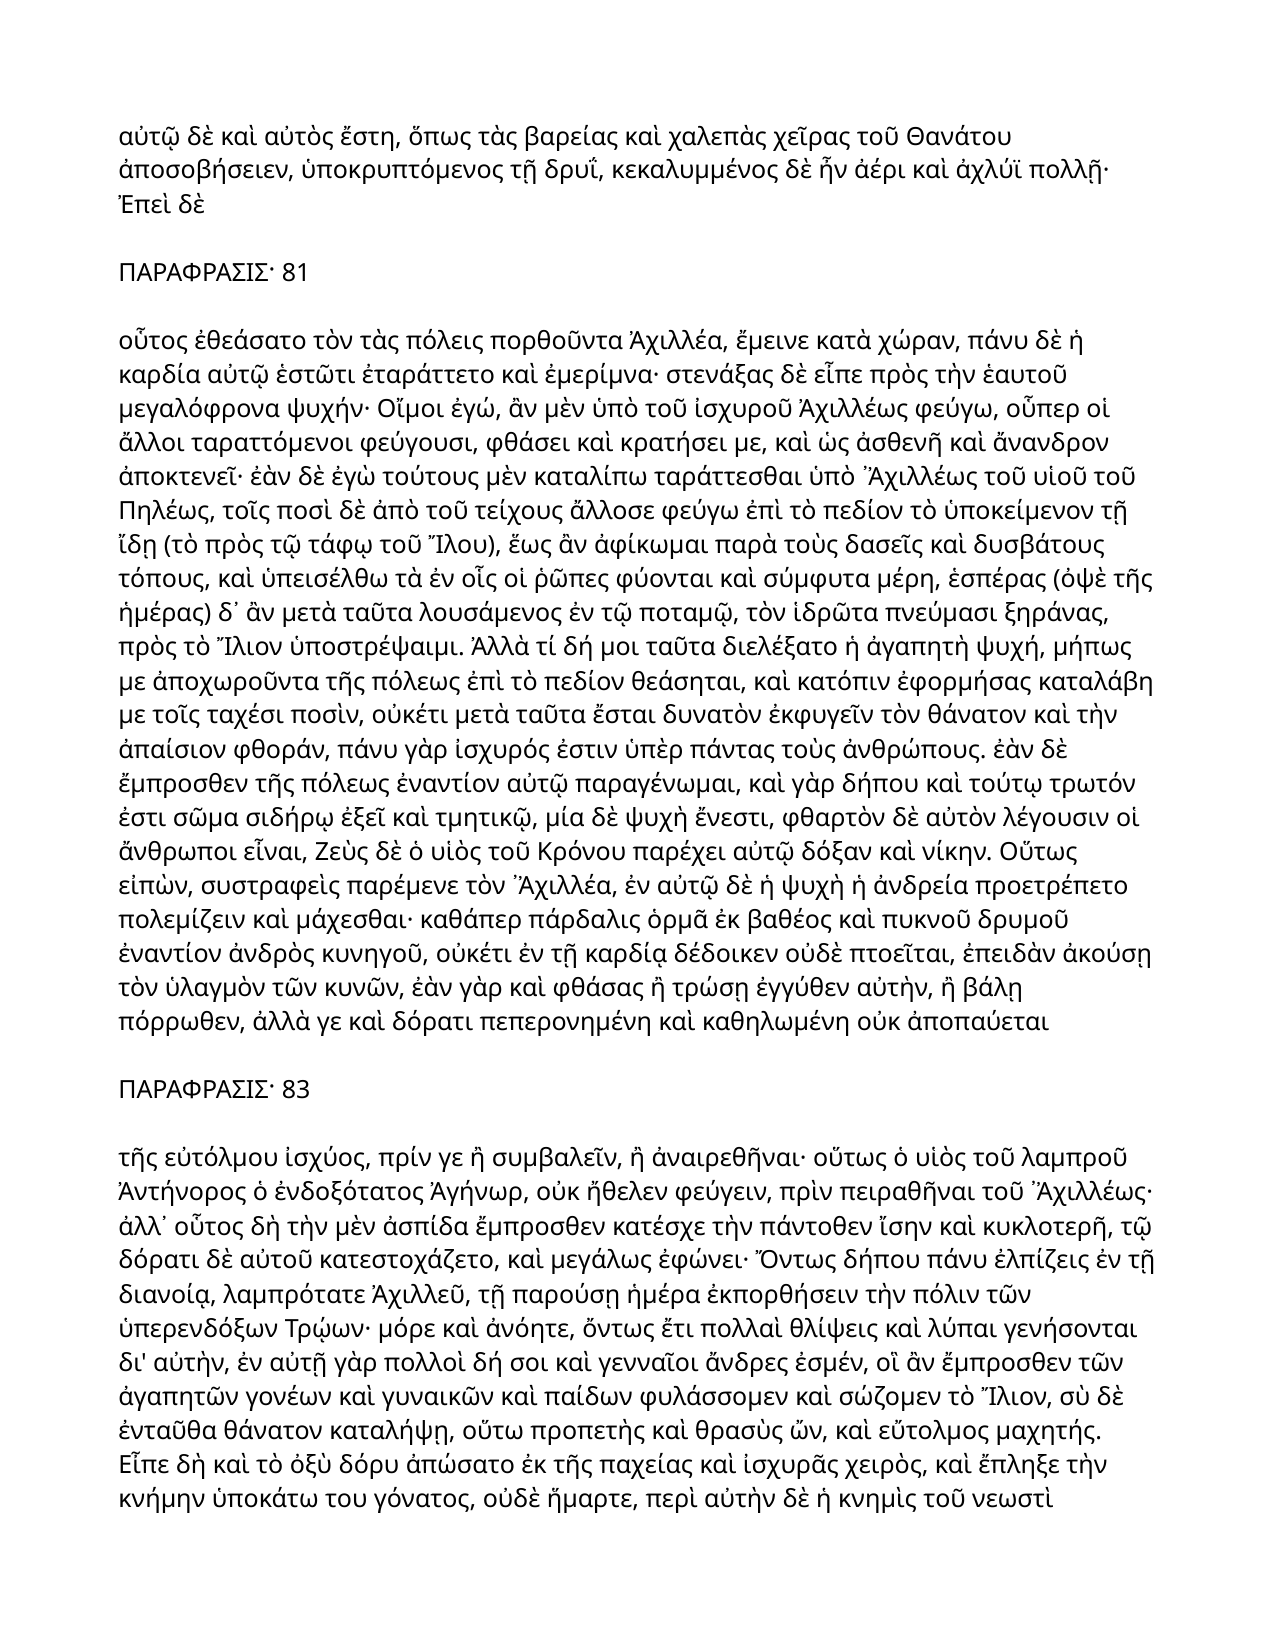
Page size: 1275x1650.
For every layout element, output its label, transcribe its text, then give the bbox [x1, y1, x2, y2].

text οὗτος ἐθεάσατο τὸν τὰς πόλεις πορθοῦντα Ἀχιλλέα, ἔμεινε κατὰ χώραν, πάνυ δὲ ἡ καρδία αὐτῷ ἑστῶτι ἐταράττετο καὶ ἐμερίμνα· στενάξας δὲ εἶπε πρὸς τὴν ἑαυτοῦ μεγαλόφρονα ψυχήν· Οἴμοι ἐγώ, ἂν μὲν ὑπὸ τοῦ ἰσχυροῦ Ἀχιλλέως φεύγω, οὗπερ οἱ ἄλλοι ταραττόμενοι φεύγουσι, φθάσει καὶ κρατήσει με, καὶ ὡς ἀσθενῆ καὶ ἄνανδρον ἀποκτενεῖ· ἐὰν δὲ ἐγὼ τούτους μὲν καταλίπω ταράττεσθαι ὑπὸ ᾿Ἀχιλλέως τοῦ υἱοῦ τοῦ Πηλέως, τοῖς ποσὶ δὲ ἀπὸ τοῦ τείχους ἄλλοσε φεύγω ἐπὶ τὸ πεδίον τὸ ὑποκείμενον τῇ ἴδῃ (τὸ πρὸς τῷ τάφῳ τοῦ Ἴλου), ἕως ἂν ἀφίκωμαι παρὰ τοὺς δασεῖς καὶ δυσβάτους τόπους, καὶ ὑπεισέλθω τὰ ἐν οἷς οἱ ῥῶπες φύονται καὶ σύμφυτα μέρη, ἑσπέρας (ὀψὲ τῆς ἡμέρας) δ᾽ ἂν μετὰ ταῦτα λουσάμενος ἐν τῷ ποταμῷ, τὸν ἱδρῶτα πνεύμασι ξηράνας, πρὸς τὸ Ἴλιον ὑποστρέψαιμι. Ἀλλὰ τί δή μοι ταῦτα διελέξατο ἡ ἀγαπητὴ ψυχή, μήπως με ἀποχωροῦντα τῆς πόλεως ἐπὶ τὸ πεδίον θεάσηται, καὶ κατόπιν ἐφορμήσας καταλάβη με τοῖς ταχέσι ποσὶν, οὐκέτι μετὰ ταῦτα ἔσται δυνατὸν ἐκφυγεῖν τὸν θάνατον καὶ τὴν ἀπαίσιον φθοράν, πάνυ γὰρ ἰσχυρός ἐστιν ὑπὲρ πάντας τοὺς ἀνθρώπους. ἐὰν δὲ ἔμπροσθεν τῆς πόλεως ἐναντίον αὐτῷ παραγένωμαι, καὶ γὰρ δήπου καὶ τούτῳ τρωτόν ἐστι σῶμα σιδήρῳ ἐξεῖ καὶ τμητικῷ, μία δὲ ψυχὴ ἔνεστι, φθαρτὸν δὲ αὐτὸν λέγουσιν οἱ ἄνθρωποι εἶναι, Ζεὺς δὲ ὁ υἱὸς τοῦ Κρόνου παρέχει αὐτῷ δόξαν καὶ νίκην. Οὕτως εἰπὼν, συστραφεὶς παρέμενε τὸν ᾿Ἀχιλλέα, ἐν αὐτῷ δὲ ἡ ψυχὴ ἡ ἀνδρεία προετρέπετο πολεμίζειν καὶ μάχεσθαι· καθάπερ πάρδαλις ὁρμᾶ ἐκ βαθέος καὶ πυκνοῦ δρυμοῦ ἐναντίον ἀνδρὸς κυνηγοῦ, οὐκέτι ἐν τῇ καρδίᾳ δέδοικεν οὐδὲ πτοεῖται, ἐπειδὰν ἀκούσῃ τὸν ὑλαγμὸν τῶν κυνῶν, ἐὰν γὰρ καὶ φθάσας ἢ τρώσῃ ἐγγύθεν αὐτὴν, ἢ βάλῃ πόρρωθεν, ἀλλὰ γε καὶ δόρατι πεπερονημένη καὶ καθηλωμένη οὐκ ἀποπαύεται [118, 322, 1157, 1038]
text ΠΑΡΑΦΡΑΣΙΣ· 81 [118, 254, 1157, 288]
text αὐτῷ δὲ καὶ αὐτὸς ἔστη, ὅπως τὰς βαρείας καὶ χαλεπὰς χεῖρας τοῦ Θανάτου ἀποσοβήσειεν, ὑποκρυπτόμενος τῇ δρυΐ, κεκαλυμμένος δὲ ἦν ἀέρι καὶ ἀχλύϊ πολλῇ· Ἐπεὶ δὲ [118, 118, 1157, 220]
text τῆς εὐτόλμου ἰσχύος, πρίν γε ἢ συμβαλεῖν, ἢ ἀναιρεθῆναι· οὕτως ὁ υἱὸς τοῦ λαμπροῦ Ἀντήνορος ὁ ἐνδοξότατος Ἀγήνωρ, οὐκ ἤθελεν φεύγειν, πρὶν πειραθῆναι τοῦ ᾿Ἀχιλλέως· ἀλλ᾿ οὗτος δὴ τὴν μὲν ἀσπίδα ἔμπροσθεν κατέσχε τὴν πάντοθεν ἴσην καὶ κυκλοτερῆ, τῷ δόρατι δὲ αὐτοῦ κατεστοχάζετο, καὶ μεγάλως ἐφώνει· Ὄντως δήπου πάνυ ἐλπίζεις ἐν τῇ διανοίᾳ, λαμπρότατε Ἀχιλλεῦ, τῇ παρούσῃ ἡμέρα ἐκπορθήσειν τὴν πόλιν τῶν ὑπερενδόξων Τρῴων· μόρε καὶ ἀνόητε, ὄντως ἔτι πολλαὶ θλίψεις καὶ λύπαι γενήσονται δι' αὐτὴν, ἐν αὐτῇ γὰρ πολλοὶ δή σοι καὶ γενναῖοι ἄνδρες ἐσμέν, οἳ ἂν ἔμπροσθεν τῶν ἀγαπητῶν γονέων καὶ γυναικῶν καὶ παίδων φυλάσσομεν καὶ σώζομεν τὸ Ἴλιον, σὺ δὲ ἐνταῦθα θάνατον καταλήψῃ, οὕτω προπετὴς καὶ θρασὺς ὤν, καὶ εὔτολμος μαχητής. Εἶπε δὴ καὶ τὸ ὀξὺ δόρυ ἀπώσατο ἐκ τῆς παχείας καὶ ἰσχυρᾶς χειρὸς, καὶ ἔπληξε τὴν κνήμην ὑποκάτω του γόνατος, οὐδὲ ἥμαρτε, περὶ αὐτὴν δὲ ἡ κνημὶς τοῦ νεωστὶ [118, 1140, 1157, 1515]
text ΠΑΡΑΦΡΑΣΙΣ· 83 [118, 1072, 1157, 1106]
